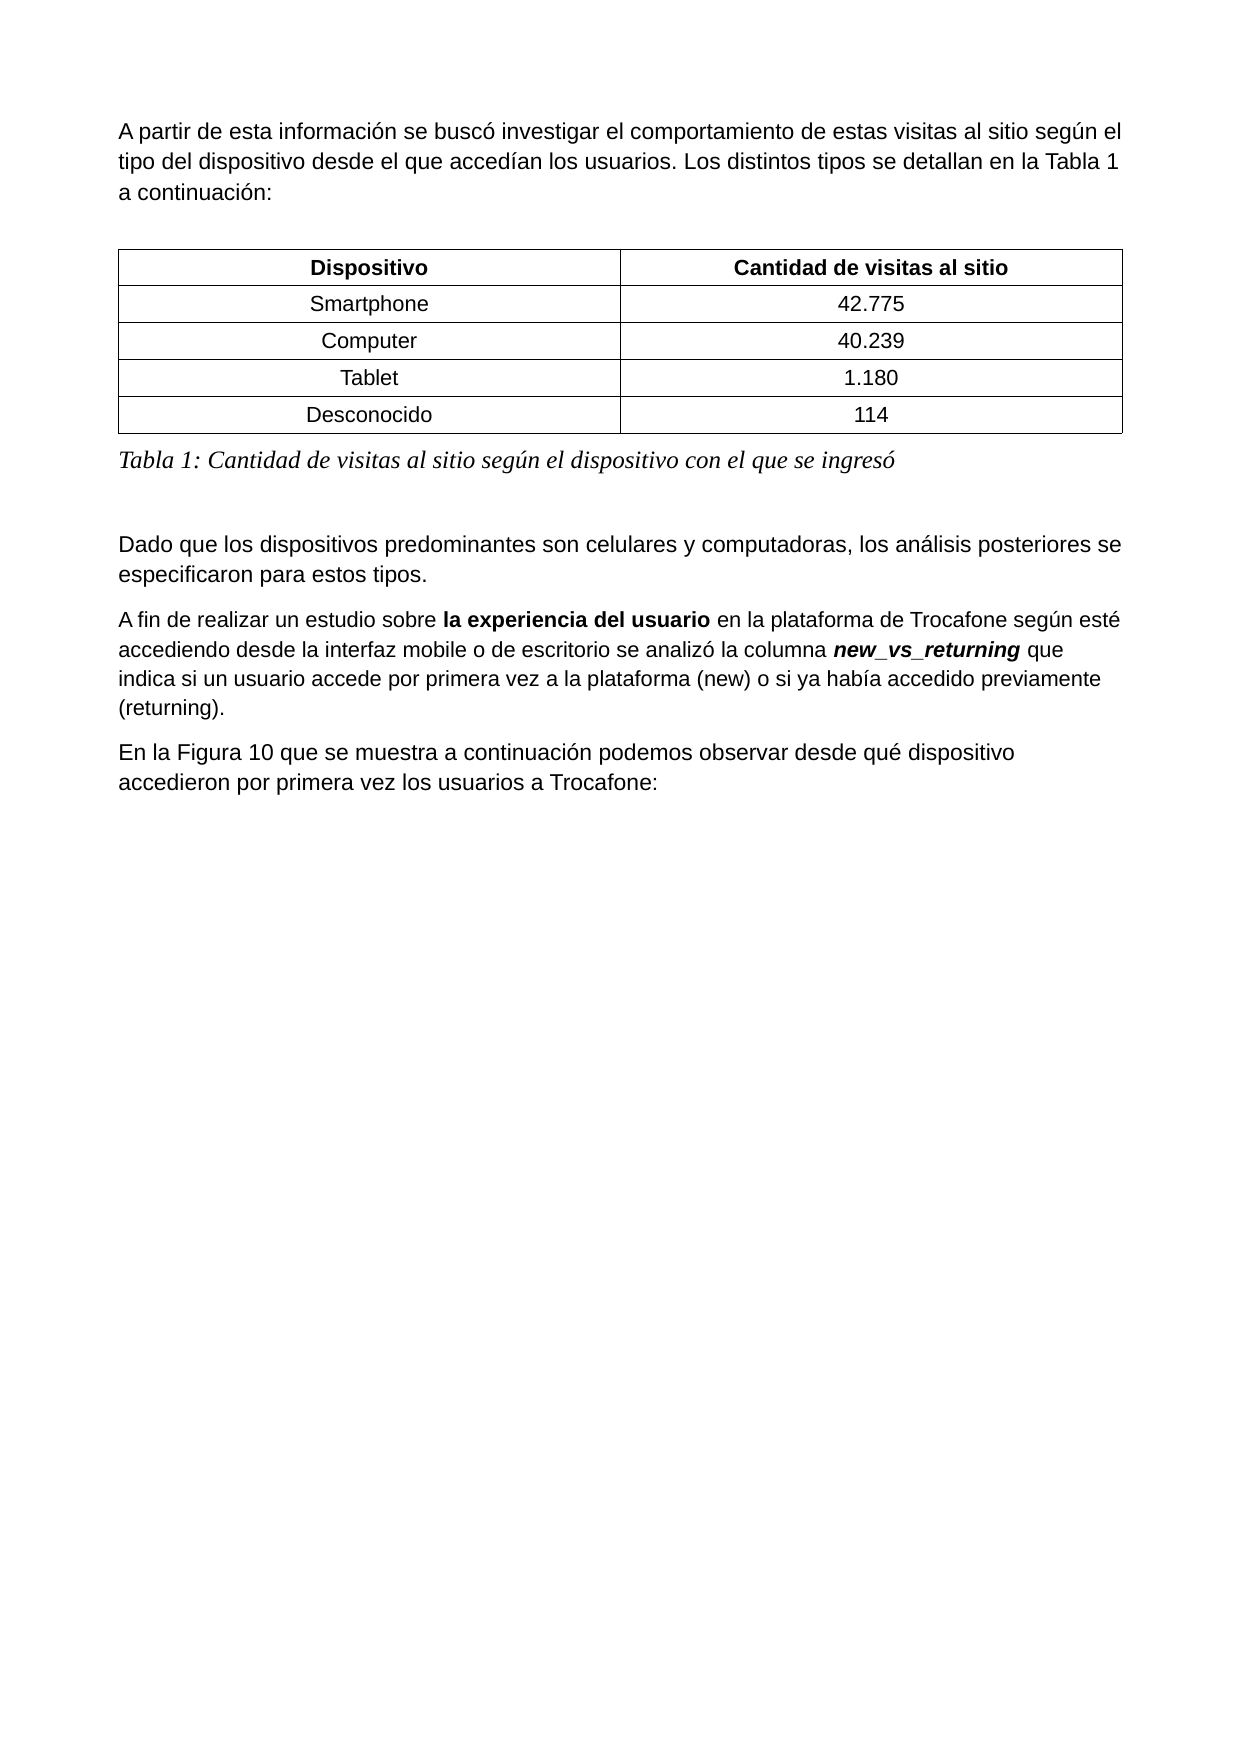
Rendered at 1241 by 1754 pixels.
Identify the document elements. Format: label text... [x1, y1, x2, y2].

text A partir de esta información se buscó investigar el comportamiento de estas visitas al sitio según el tipo del dispositivo desde el que accedían los usuarios. Los distintos tipos se detallan en la Tabla 1 a continuación: [118, 118, 1122, 205]
table_cell 40.239 [621, 323, 1122, 359]
table_cell Tablet [119, 360, 620, 396]
text En la Figura 10 que se muestra a continuación podemos observar desde qué dispositivo accedieron por primera vez los usuarios a Trocafone: [118, 739, 1122, 795]
text Dado que los dispositivos predominantes son celulares y computadoras, los análisis posteriores se especificaron para estos tipos. [118, 531, 1122, 588]
table_header Dispositivo [119, 250, 620, 285]
table_cell Smartphone [119, 286, 620, 322]
text A fin de realizar un estudio sobre la experiencia del usuario en la plataforma de Trocafone según esté accediendo desde la interfaz mobile o de escritorio se analizó la columna new_vs_returning que indica si un usuario accede por primera vez a la plataforma (new) o si ya había accedido previamente (returning). [118, 606, 1122, 721]
table_cell 42.775 [621, 286, 1122, 322]
table_cell Computer [119, 323, 620, 359]
table_cell Desconocido [119, 397, 620, 432]
table_cell 114 [621, 397, 1122, 432]
table_cell 1.180 [621, 360, 1122, 396]
table_header Cantidad de visitas al sitio [621, 250, 1122, 285]
text Tabla 1: Cantidad de visitas al sitio según el dispositivo con el que se ingresó [118, 445, 1122, 474]
